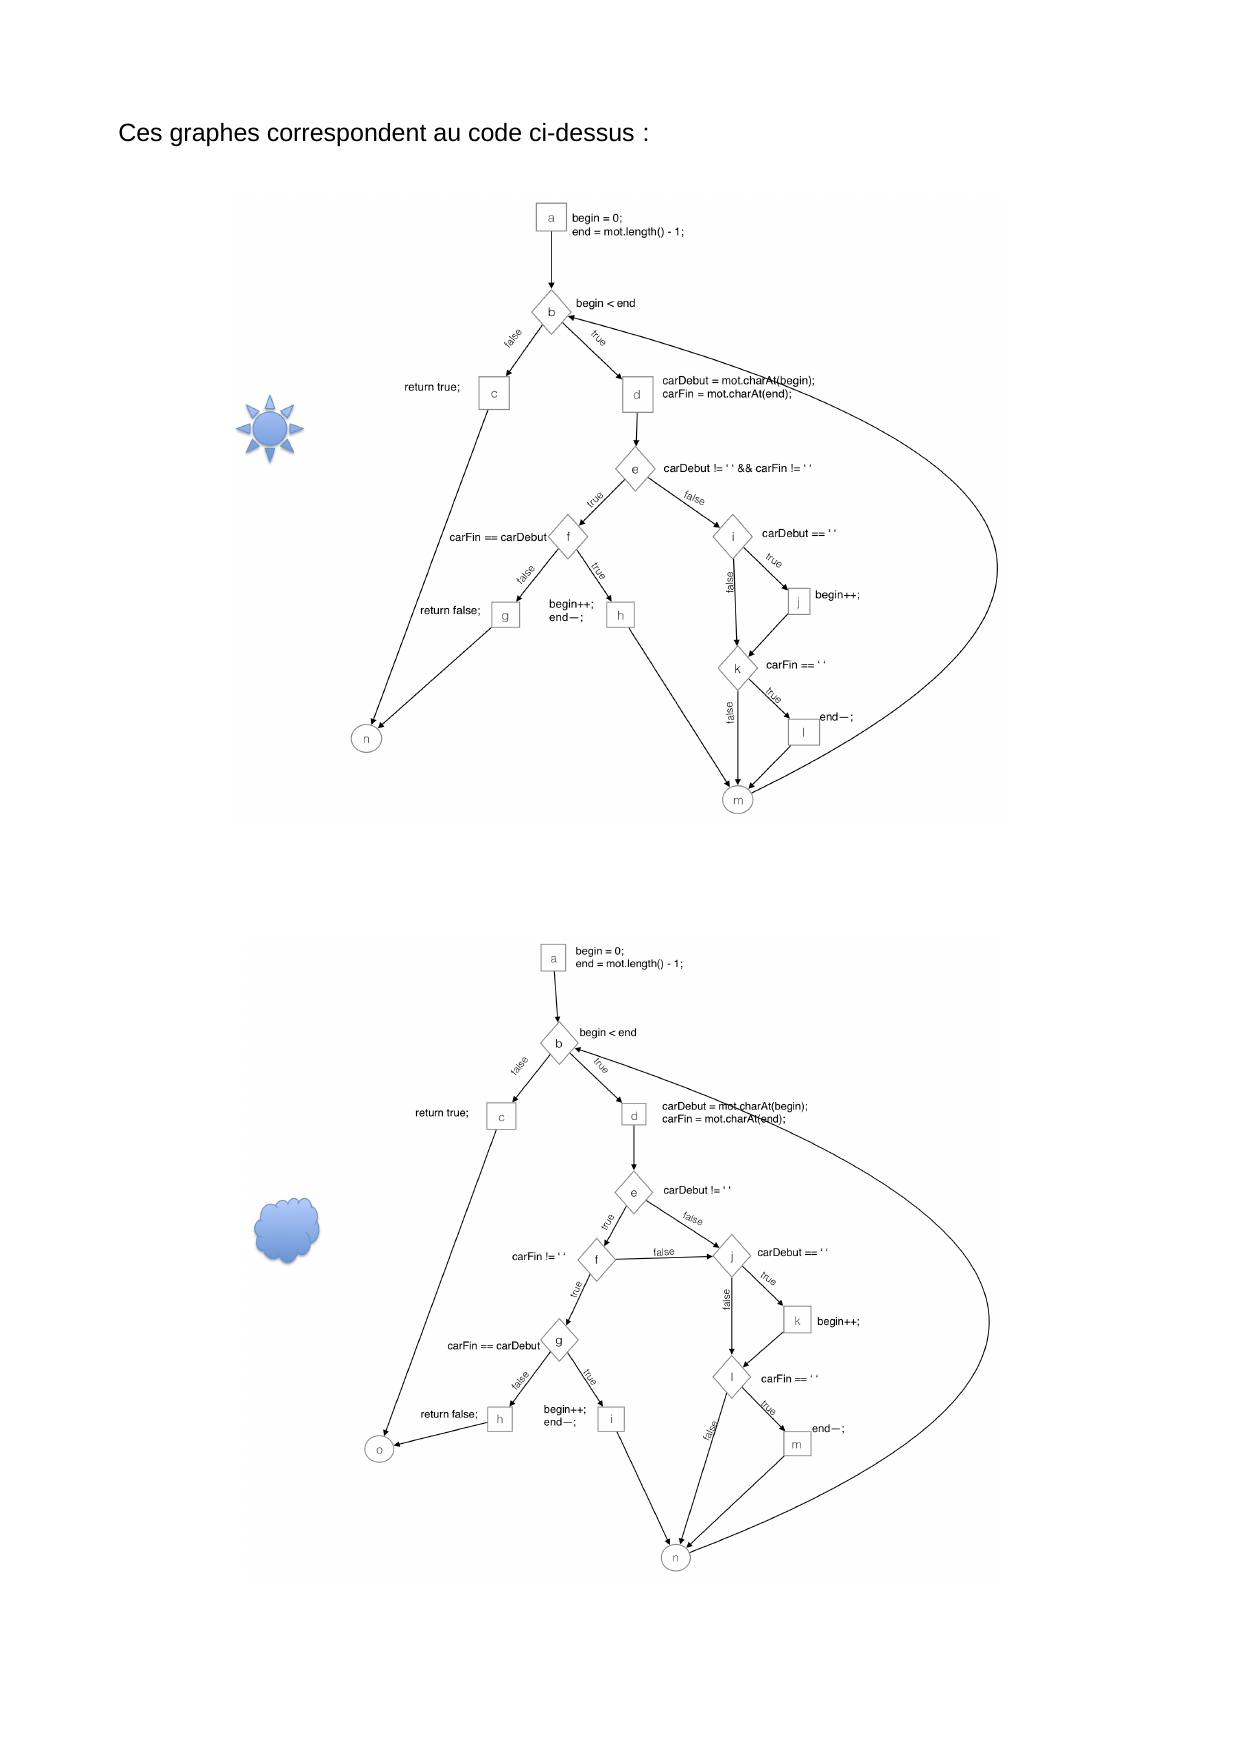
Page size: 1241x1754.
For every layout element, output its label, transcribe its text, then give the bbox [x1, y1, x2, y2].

text Ces graphes correspondent au code ci-dessus : [118, 118, 1122, 147]
picture [230, 193, 1011, 822]
picture [243, 936, 997, 1583]
